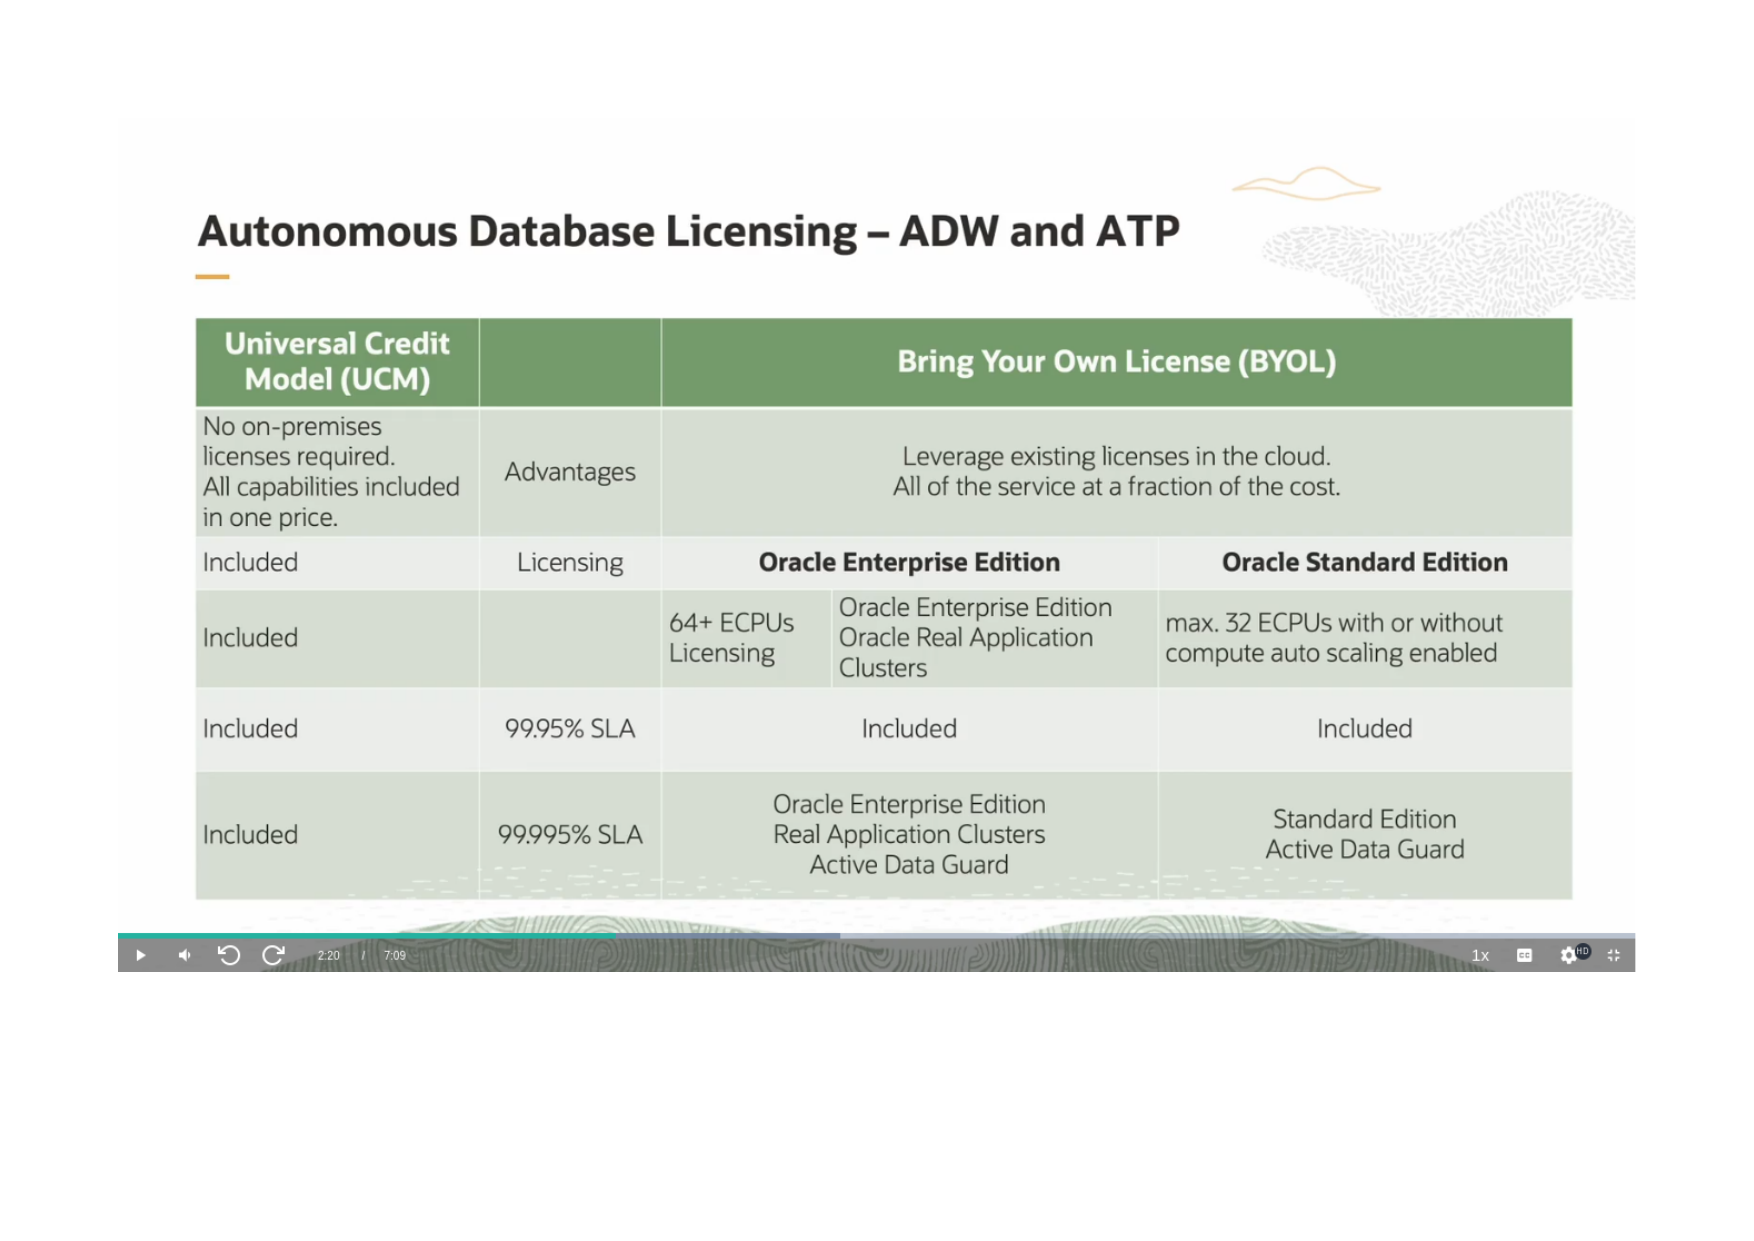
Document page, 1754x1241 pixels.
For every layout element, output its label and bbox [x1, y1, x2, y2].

picture [118, 118, 1636, 972]
